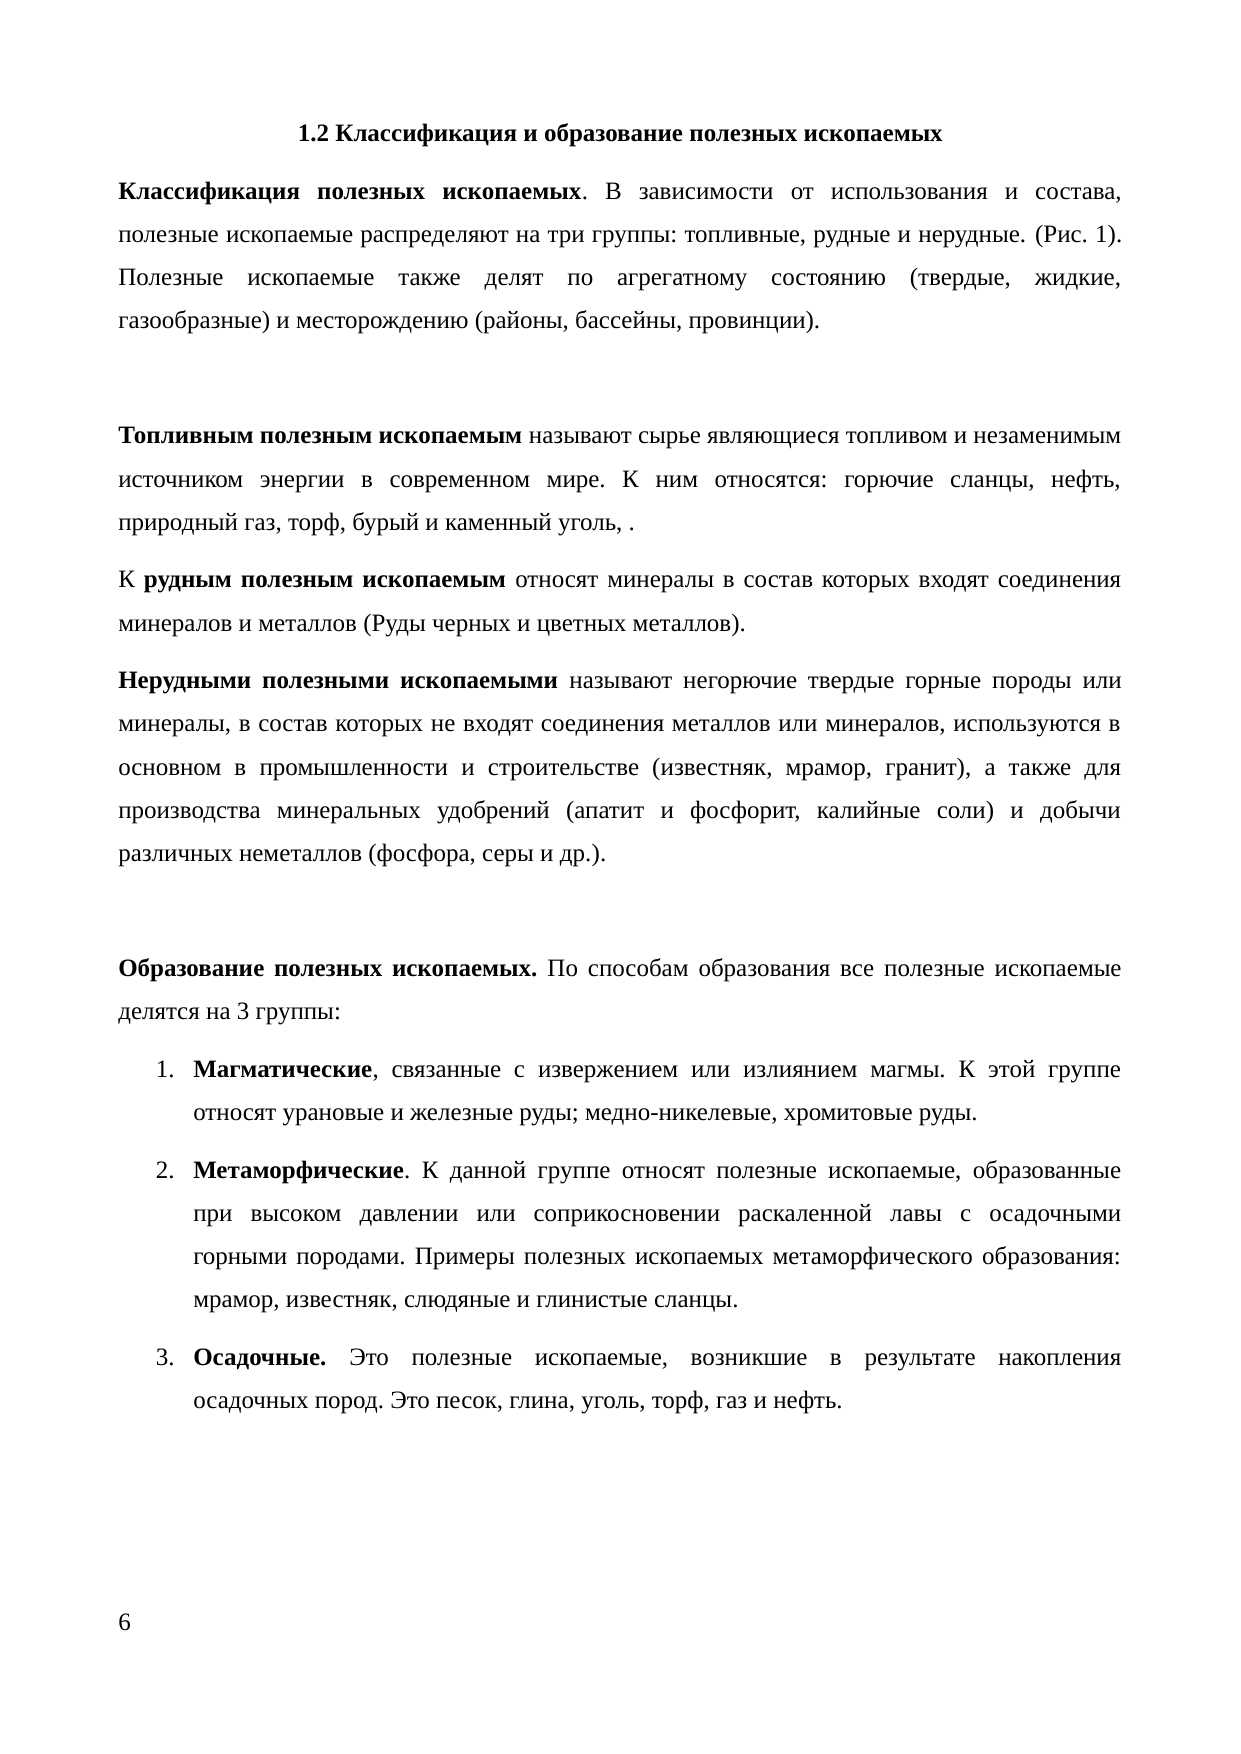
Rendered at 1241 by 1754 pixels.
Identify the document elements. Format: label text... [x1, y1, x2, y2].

text Классификация полезных ископаемых. В зависимости от использования и состава, полезные ископаемые распределяют на три группы: топливные, рудные и нерудные. (Рис. 1). Полезные ископаемые также делят по агрегатному состоянию (твердые, жидкие, газообразные) и месторождению (районы, бассейны, провинции). [118, 176, 1122, 334]
list Магматические, связанные с извержением или излиянием магмы. К этой группе относят урановые и железные руды; медно-никелевые, хромитовые руды. [156, 1054, 1122, 1126]
text 1.2 Классификация и образование полезных ископаемых [118, 118, 1122, 147]
text Нерудными полезными ископаемыми называют негорючие твердые горные породы или минералы, в состав которых не входят соединения металлов или минералов, используются в основном в промышленности и строительстве (известняк, мрамор, гранит), а также для производства минеральных удобрений (апатит и фосфорит, калийные соли) и добычи различных неметаллов (фосфора, серы и др.). [118, 665, 1122, 867]
list Метаморфические. К данной группе относят полезные ископаемые, образованные при высоком давлении или соприкосновении раскаленной лавы с осадочными горными породами. Примеры полезных ископаемых метаморфического образования: мрамор, известняк, слюдяные и глинистые сланцы. [156, 1155, 1122, 1313]
list Осадочные. Это полезные ископаемые, возникшие в результате накопления осадочных пород. Это песок, глина, уголь, торф, газ и нефть. [156, 1342, 1122, 1414]
text Топливным полезным ископаемым называют сырье являющиеся топливом и незаменимым источником энергии в современном мире. К ним относятся: горючие сланцы, нефть, природный газ, торф, бурый и каменный уголь, . [118, 421, 1122, 536]
text К рудным полезным ископаемым относят минералы в состав которых входят соединения минералов и металлов (Руды черных и цветных металлов). [118, 564, 1122, 636]
text Образование полезных ископаемых. По способам образования все полезные ископаемые делятся на 3 группы: [118, 953, 1122, 1025]
